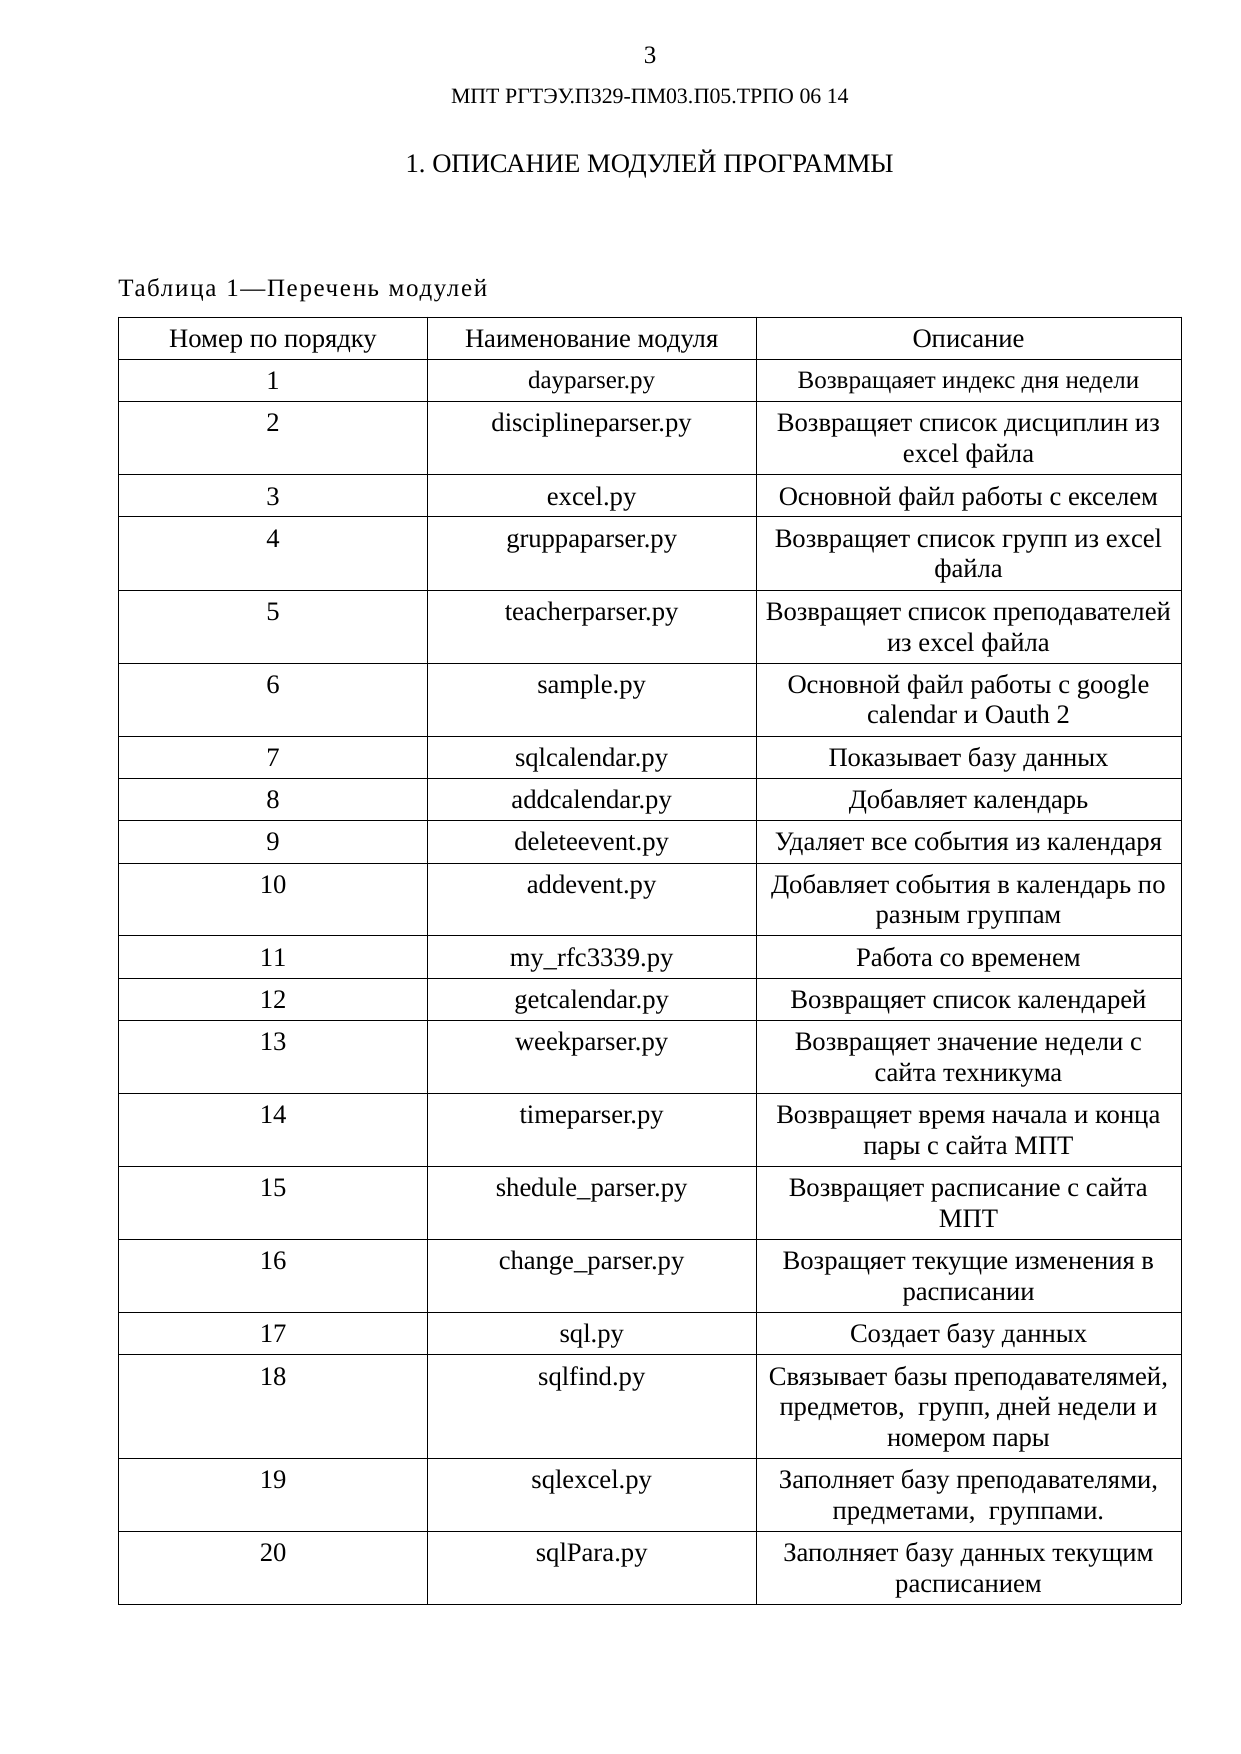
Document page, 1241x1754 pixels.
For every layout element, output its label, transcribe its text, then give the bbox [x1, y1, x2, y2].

table_cell Возвращяет список календарей [757, 979, 1181, 1020]
table_cell 9 [119, 821, 427, 862]
table_cell Работа со временем [757, 936, 1181, 978]
table_cell dayparser.py [428, 360, 756, 401]
table_cell 2 [119, 402, 427, 474]
table_cell Заполняет базу данных текущим расписанием [757, 1532, 1181, 1604]
table_cell 4 [119, 517, 427, 589]
table_cell addevent.py [428, 864, 756, 935]
table_cell Показывает базу данных [757, 737, 1181, 778]
table_header Описание [757, 318, 1181, 359]
table_cell Заполняет базу преподавателями, предметами, группами. [757, 1459, 1181, 1531]
table_cell timeparser.py [428, 1094, 756, 1166]
table_cell 8 [119, 779, 427, 820]
table_cell 17 [119, 1313, 427, 1354]
table_cell sqlexcel.py [428, 1459, 756, 1531]
table_cell Добавляет календарь [757, 779, 1181, 820]
table_header Номер по порядку [119, 318, 427, 359]
table_cell Возвращяет список дисциплин из excel файла [757, 402, 1181, 474]
table_cell gruppaparser.py [428, 517, 756, 589]
table_cell Возвращяет значение недели с сайта техникума [757, 1021, 1181, 1093]
table_cell Возвращяет время начала и конца пары с сайта МПТ [757, 1094, 1181, 1166]
table_cell sqlPara.py [428, 1532, 756, 1604]
table_cell teacherparser.py [428, 591, 756, 662]
table_cell 12 [119, 979, 427, 1020]
table_cell 10 [119, 864, 427, 935]
table_cell 15 [119, 1167, 427, 1239]
table_cell weekparser.py [428, 1021, 756, 1093]
table_cell 20 [119, 1532, 427, 1604]
table_cell my_rfc3339.py [428, 936, 756, 978]
table_cell 1 [119, 360, 427, 401]
table_cell sqlfind.py [428, 1355, 756, 1458]
table_cell 6 [119, 664, 427, 736]
table_cell 11 [119, 936, 427, 978]
table_cell Возвращяет список групп из excel файла [757, 517, 1181, 589]
table_cell 19 [119, 1459, 427, 1531]
table_cell 7 [119, 737, 427, 778]
table_cell 14 [119, 1094, 427, 1166]
table_cell Удаляет все события из календаря [757, 821, 1181, 862]
table_cell 13 [119, 1021, 427, 1093]
table_cell Создает базу данных [757, 1313, 1181, 1354]
subtitle Описание модулей программы [118, 148, 1181, 178]
table_cell shedule_parser.py [428, 1167, 756, 1239]
table_cell sample.py [428, 664, 756, 736]
table_cell 18 [119, 1355, 427, 1458]
table_cell 16 [119, 1240, 427, 1312]
table_header Наименование модуля [428, 318, 756, 359]
table_cell disciplineparser.py [428, 402, 756, 474]
table_cell 3 [119, 475, 427, 516]
table_cell Возвращяет расписание с сайта МПТ [757, 1167, 1181, 1239]
table_cell change_parser.py [428, 1240, 756, 1312]
table_cell deleteevent.py [428, 821, 756, 862]
table_cell 5 [119, 591, 427, 662]
table_cell Возвращяет список преподавателей из excel файла [757, 591, 1181, 662]
table_cell Основной файл работы с google calendar и Oauth 2 [757, 664, 1181, 736]
table_cell Основной файл работы с екселем [757, 475, 1181, 516]
table_cell addcalendar.py [428, 779, 756, 820]
text Таблица 1—Перечень модулей [118, 273, 1181, 302]
table_cell Возвращаяет индекс дня недели [757, 360, 1181, 401]
table_cell excel.py [428, 475, 756, 516]
table_cell sqlcalendar.py [428, 737, 756, 778]
table_cell sql.py [428, 1313, 756, 1354]
table_cell Связывает базы преподавателямей, предметов, групп, дней недели и номером пары [757, 1355, 1181, 1458]
table_cell getcalendar.py [428, 979, 756, 1020]
table_cell Добавляет события в календарь по разным группам [757, 864, 1181, 935]
table_cell Возращяет текущие изменения в расписании [757, 1240, 1181, 1312]
